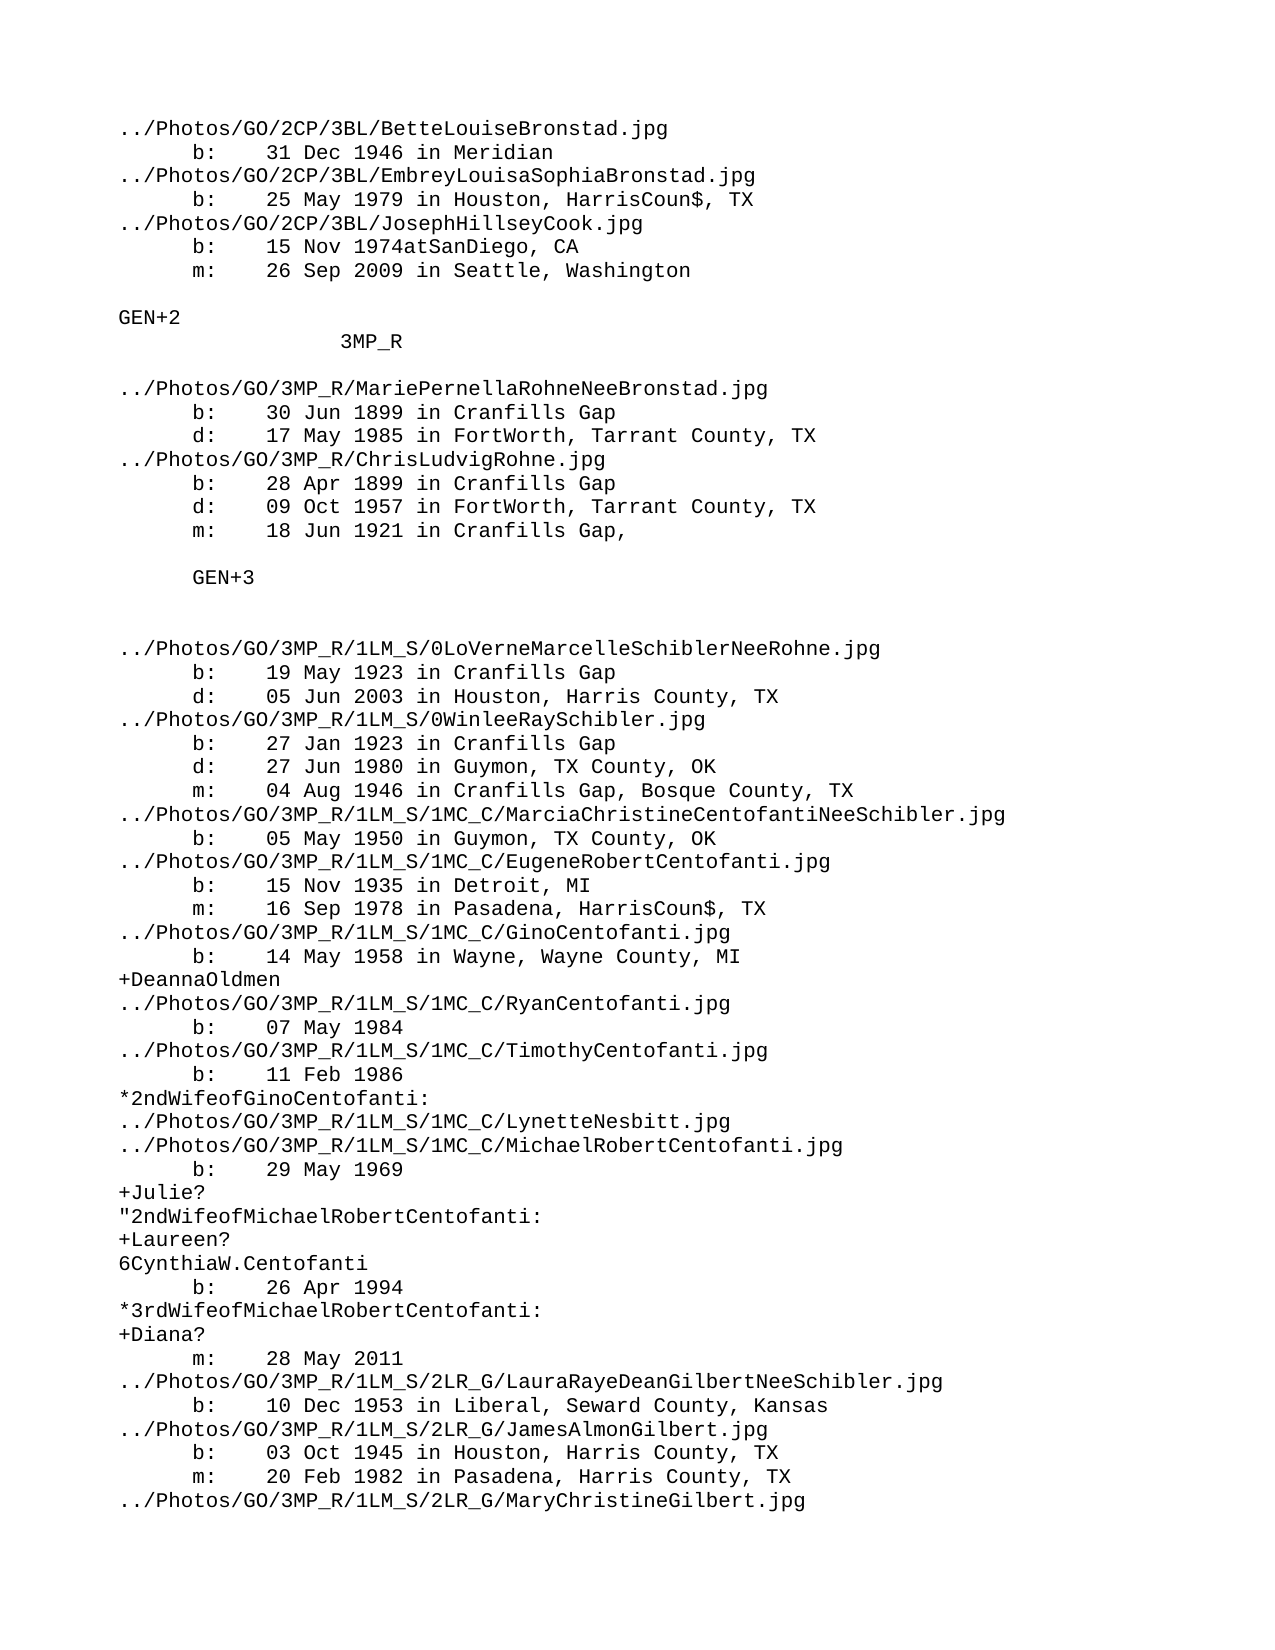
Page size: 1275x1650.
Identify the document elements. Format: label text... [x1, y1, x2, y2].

text b: 05 May 1950 in Guymon, TX County, OK [118, 827, 1157, 851]
text "2ndWifeofMichaelRobertCentofanti: [118, 1206, 1157, 1229]
text b: 11 Feb 1986 [118, 1064, 1157, 1088]
text b: 15 Nov 1935 in Detroit, MI [118, 875, 1157, 898]
text b: 25 May 1979 in Houston, HarrisCoun$, TX [118, 189, 1157, 213]
text ../Photos/GO/3MP_R/1LM_S/1MC_C/EugeneRobertCentofanti.jpg [118, 851, 1157, 875]
text d: 09 Oct 1957 in FortWorth, Tarrant County, TX [118, 496, 1157, 520]
text 3MP_R [118, 331, 1157, 354]
text 6CynthiaW.Centofanti [118, 1253, 1157, 1277]
text ../Photos/GO/3MP_R/1LM_S/2LR_G/LauraRayeDeanGilbertNeeSchibler.jpg [118, 1371, 1157, 1395]
text b: 30 Jun 1899 in Cranfills Gap [118, 402, 1157, 426]
text +DeannaOldmen [118, 969, 1157, 993]
text b: 31 Dec 1946 in Meridian [118, 142, 1157, 165]
text GEN+3 [118, 567, 1157, 591]
text b: 29 May 1969 [118, 1158, 1157, 1182]
text +Laureen? [118, 1229, 1157, 1253]
text ../Photos/GO/3MP_R/1LM_S/1MC_C/TimothyCentofanti.jpg [118, 1040, 1157, 1064]
text ../Photos/GO/3MP_R/1LM_S/1MC_C/MarciaChristineCentofantiNeeSchibler.jpg [118, 804, 1157, 827]
text d: 17 May 1985 in FortWorth, Tarrant County, TX [118, 426, 1157, 449]
text ../Photos/GO/2CP/3BL/BetteLouiseBronstad.jpg [118, 118, 1157, 142]
text b: 03 Oct 1945 in Houston, Harris County, TX [118, 1442, 1157, 1466]
text m: 20 Feb 1982 in Pasadena, Harris County, TX [118, 1466, 1157, 1489]
text *3rdWifeofMichaelRobertCentofanti: [118, 1300, 1157, 1324]
text ../Photos/GO/3MP_R/1LM_S/0LoVerneMarcelleSchiblerNeeRohne.jpg [118, 638, 1157, 662]
text GEN+2 [118, 307, 1157, 331]
text +Julie? [118, 1182, 1157, 1206]
text ../Photos/GO/3MP_R/1LM_S/1MC_C/LynetteNesbitt.jpg [118, 1111, 1157, 1135]
text b: 07 May 1984 [118, 1017, 1157, 1040]
text b: 27 Jan 1923 in Cranfills Gap [118, 733, 1157, 757]
text b: 15 Nov 1974atSanDiego, CA [118, 236, 1157, 260]
text m: 04 Aug 1946 in Cranfills Gap, Bosque County, TX [118, 780, 1157, 804]
text ../Photos/GO/3MP_R/ChrisLudvigRohne.jpg [118, 449, 1157, 473]
text ../Photos/GO/3MP_R/1LM_S/1MC_C/MichaelRobertCentofanti.jpg [118, 1135, 1157, 1158]
text ../Photos/GO/3MP_R/MariePernellaRohneNeeBronstad.jpg [118, 378, 1157, 402]
text b: 10 Dec 1953 in Liberal, Seward County, Kansas [118, 1395, 1157, 1419]
text ../Photos/GO/3MP_R/1LM_S/1MC_C/GinoCentofanti.jpg [118, 922, 1157, 946]
text b: 28 Apr 1899 in Cranfills Gap [118, 473, 1157, 496]
text b: 14 May 1958 in Wayne, Wayne County, MI [118, 946, 1157, 969]
text ../Photos/GO/3MP_R/1LM_S/0WinleeRaySchibler.jpg [118, 709, 1157, 733]
text b: 26 Apr 1994 [118, 1277, 1157, 1300]
text ../Photos/GO/2CP/3BL/EmbreyLouisaSophiaBronstad.jpg [118, 165, 1157, 189]
text ../Photos/GO/3MP_R/1LM_S/1MC_C/RyanCentofanti.jpg [118, 993, 1157, 1017]
text *2ndWifeofGinoCentofanti: [118, 1088, 1157, 1111]
text ../Photos/GO/2CP/3BL/JosephHillseyCook.jpg [118, 213, 1157, 236]
text +Diana? [118, 1324, 1157, 1348]
text m: 26 Sep 2009 in Seattle, Washington [118, 260, 1157, 284]
text m: 28 May 2011 [118, 1348, 1157, 1371]
text d: 27 Jun 1980 in Guymon, TX County, OK [118, 757, 1157, 780]
text d: 05 Jun 2003 in Houston, Harris County, TX [118, 686, 1157, 709]
text ../Photos/GO/3MP_R/1LM_S/2LR_G/MaryChristineGilbert.jpg [118, 1489, 1157, 1513]
text m: 18 Jun 1921 in Cranfills Gap, [118, 520, 1157, 544]
text b: 19 May 1923 in Cranfills Gap [118, 662, 1157, 686]
text m: 16 Sep 1978 in Pasadena, HarrisCoun$, TX [118, 898, 1157, 922]
text ../Photos/GO/3MP_R/1LM_S/2LR_G/JamesAlmonGilbert.jpg [118, 1419, 1157, 1442]
